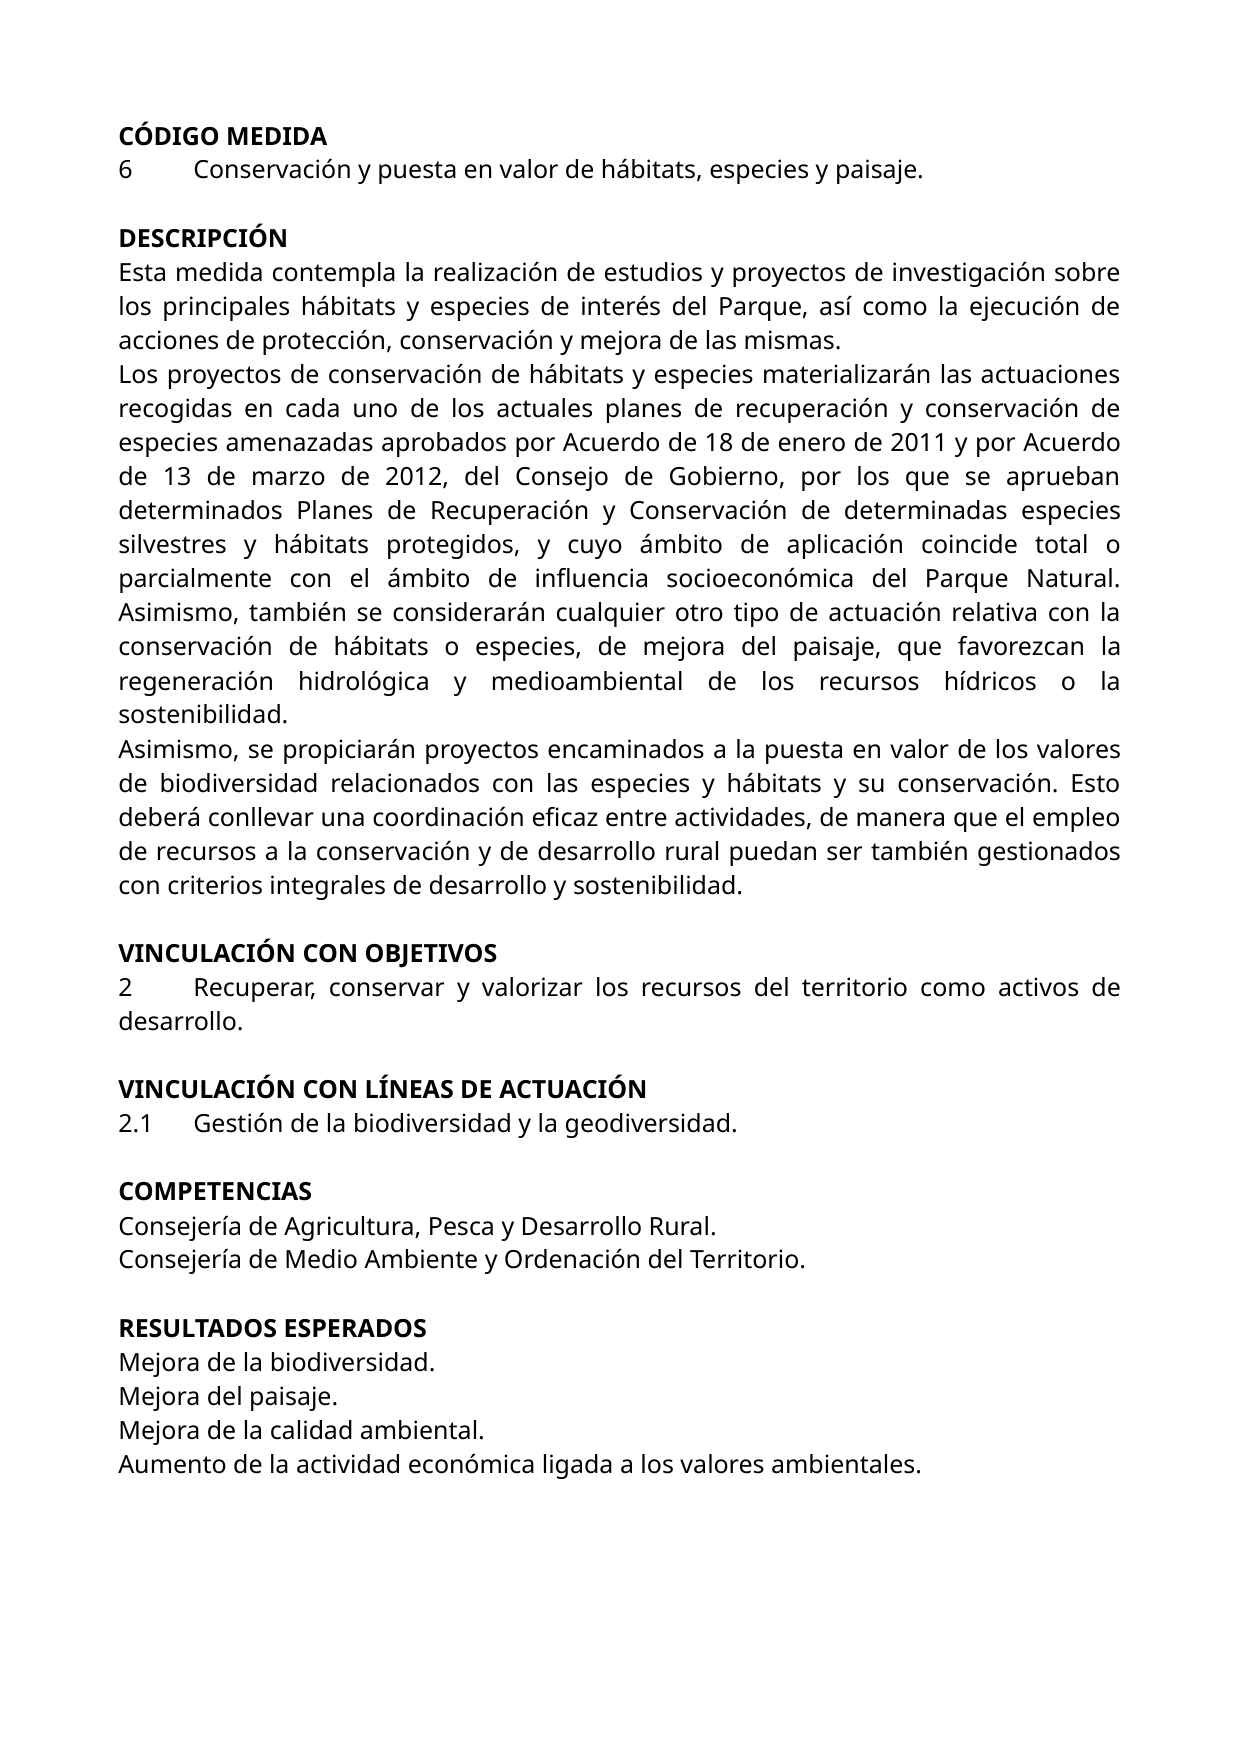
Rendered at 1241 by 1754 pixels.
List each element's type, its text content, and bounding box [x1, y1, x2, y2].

text Asimismo, se propiciarán proyectos encaminados a la puesta en valor de los valores de biodiversidad relacionados con las especies y hábitats y su conservación. Esto deberá conllevar una coordinación eficaz entre actividades, de manera que el empleo de recursos a la conservación y de desarrollo rural puedan ser también gestionados con criterios integrales de desarrollo y sostenibilidad. [118, 731, 1122, 902]
text 2.1 Gestión de la biodiversidad y la geodiversidad. [118, 1106, 1122, 1140]
text COMPETENCIAS [118, 1174, 1122, 1208]
text Aumento de la actividad económica ligada a los valores ambientales. [118, 1447, 1122, 1481]
text VINCULACIÓN CON LÍNEAS DE ACTUACIÓN [118, 1072, 1122, 1106]
text Consejería de Agricultura, Pesca y Desarrollo Rural. [118, 1208, 1122, 1242]
text Mejora del paisaje. [118, 1378, 1122, 1412]
text RESULTADOS ESPERADOS [118, 1310, 1122, 1344]
text Esta medida contempla la realización de estudios y proyectos de investigación sobre los principales hábitats y especies de interés del Parque, así como la ejecución de acciones de protección, conservación y mejora de las mismas. [118, 254, 1122, 357]
text Consejería de Medio Ambiente y Ordenación del Territorio. [118, 1242, 1122, 1276]
text Mejora de la calidad ambiental. [118, 1412, 1122, 1447]
text 2 Recuperar, conservar y valorizar los recursos del territorio como activos de desarrollo. [118, 970, 1122, 1038]
text DESCRIPCIÓN [118, 220, 1122, 254]
text Los proyectos de conservación de hábitats y especies materializarán las actuaciones recogidas en cada uno de los actuales planes de recuperación y conservación de especies amenazadas aprobados por Acuerdo de 18 de enero de 2011 y por Acuerdo de 13 de marzo de 2012, del Consejo de Gobierno, por los que se aprueban determinados Planes de Recuperación y Conservación de determinadas especies silvestres y hábitats protegidos, y cuyo ámbito de aplicación coincide total o parcialmente con el ámbito de influencia socioeconómica del Parque Natural. Asimismo, también se considerarán cualquier otro tipo de actuación relativa con la conservación de hábitats o especies, de mejora del paisaje, que favorezcan la regeneración hidrológica y medioambiental de los recursos hídricos o la sostenibilidad. [118, 357, 1122, 731]
text 6 Conservación y puesta en valor de hábitats, especies y paisaje. [118, 152, 1122, 186]
text Mejora de la biodiversidad. [118, 1344, 1122, 1378]
text CÓDIGO MEDIDA [118, 118, 1122, 152]
text VINCULACIÓN CON OBJETIVOS [118, 936, 1122, 970]
